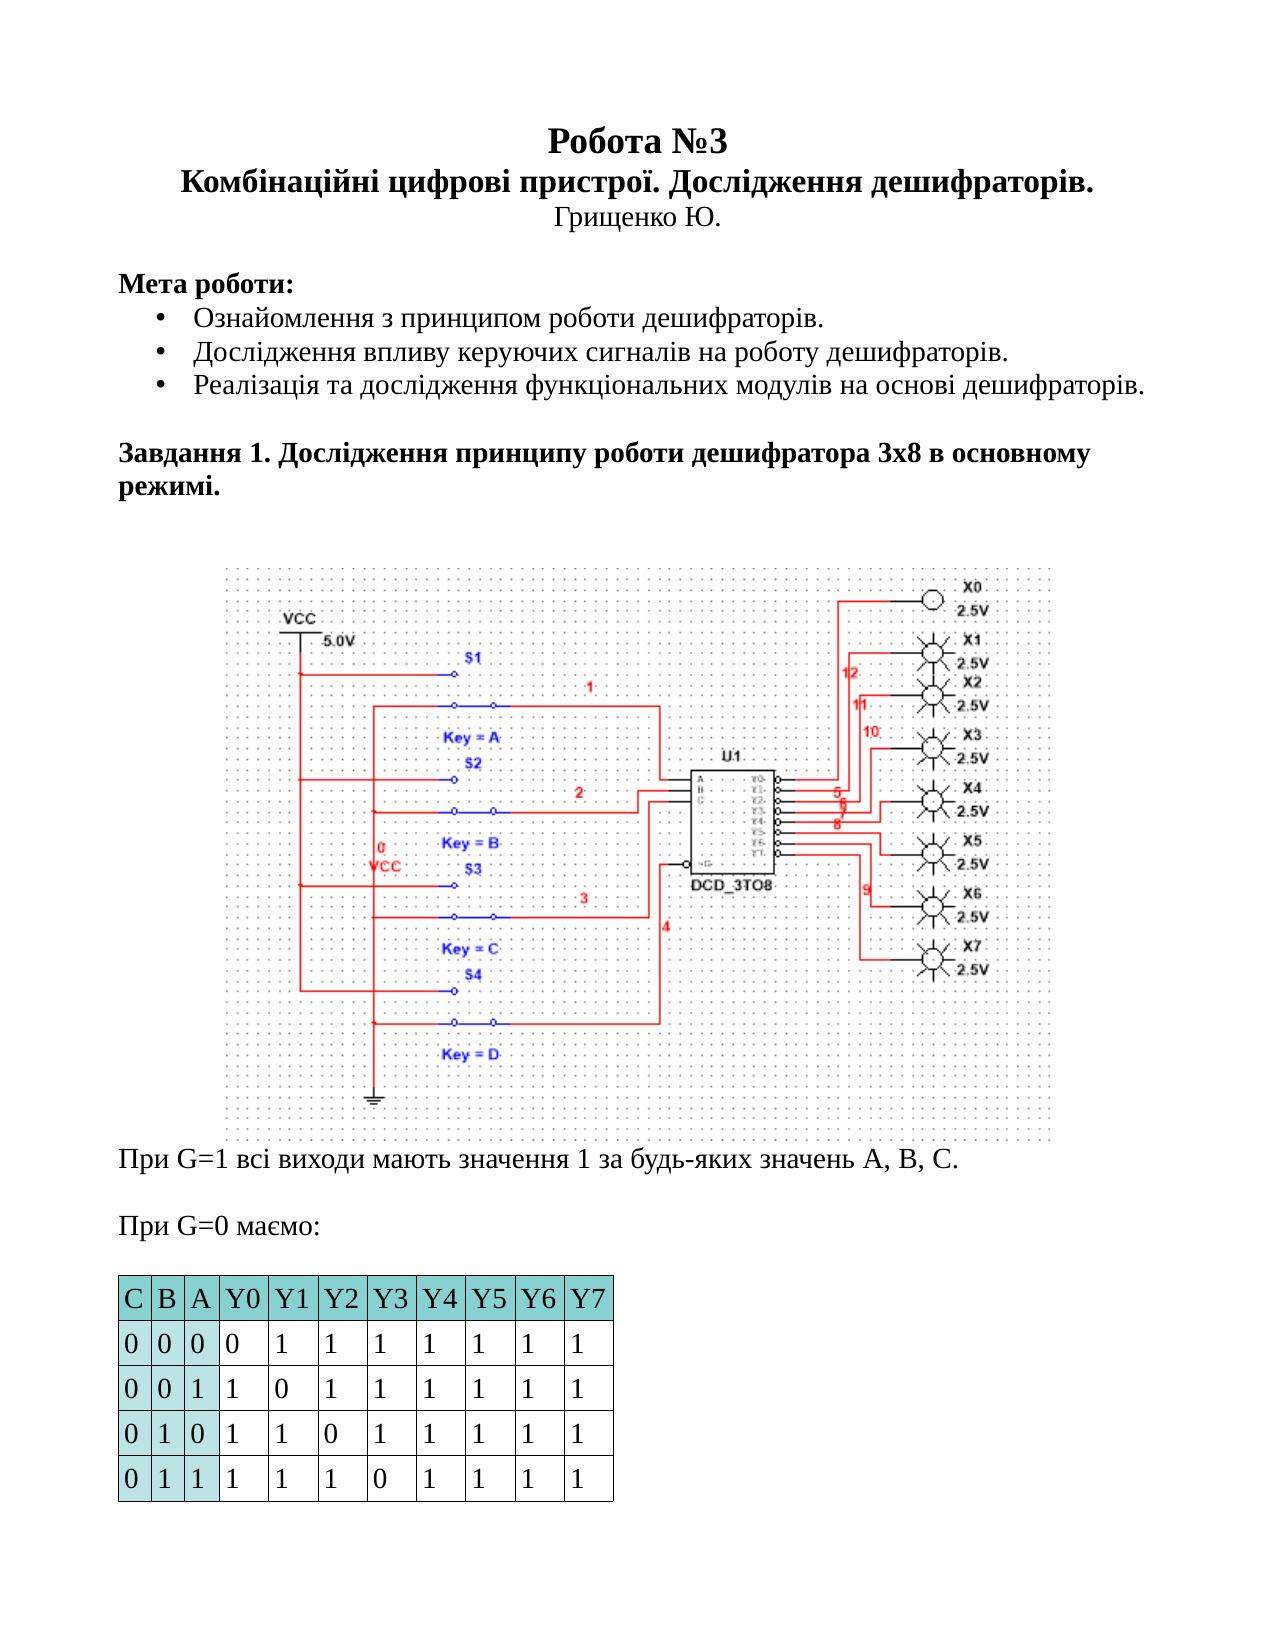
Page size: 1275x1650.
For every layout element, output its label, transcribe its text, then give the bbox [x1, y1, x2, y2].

table_cell 0 [185, 1321, 219, 1365]
table_cell 1 [417, 1321, 465, 1365]
table_cell 1 [220, 1411, 268, 1455]
table_cell 1 [417, 1456, 465, 1501]
table_cell 1 [516, 1366, 564, 1410]
table_header Y0 [220, 1276, 268, 1320]
table_header C [119, 1276, 151, 1320]
table_cell 1 [185, 1366, 219, 1410]
table_cell 0 [368, 1456, 416, 1501]
table_cell 1 [516, 1411, 564, 1455]
table_cell 1 [220, 1366, 268, 1410]
table_cell 1 [152, 1411, 184, 1455]
table_cell 1 [319, 1366, 367, 1410]
table_cell 1 [319, 1456, 367, 1501]
table_cell 1 [152, 1456, 184, 1501]
table_cell 1 [220, 1456, 268, 1501]
table_cell 1 [466, 1411, 515, 1455]
table_header B [152, 1276, 184, 1320]
list Дослідження впливу керуючих сигналів на роботу дешифраторів. [156, 334, 1157, 367]
table_header Y4 [417, 1276, 465, 1320]
table_cell 1 [417, 1411, 465, 1455]
table_cell 0 [119, 1411, 151, 1455]
table_cell 1 [565, 1411, 613, 1455]
text Робота №3 [118, 118, 1157, 161]
table_cell 1 [269, 1321, 318, 1365]
table_header Y3 [368, 1276, 416, 1320]
table_cell 0 [269, 1366, 318, 1410]
table_cell 0 [319, 1411, 367, 1455]
text При G=1 всі виходи мають значення 1 за будь-яких значень A, B, C. [118, 569, 1157, 1174]
table_cell 1 [368, 1321, 416, 1365]
table_cell 1 [466, 1321, 515, 1365]
table_cell 1 [565, 1456, 613, 1501]
table_cell 1 [319, 1321, 367, 1365]
table_cell 1 [516, 1456, 564, 1501]
table_cell 1 [185, 1456, 219, 1501]
text При G=0 маємо: [118, 1208, 1157, 1241]
table_cell 0 [152, 1321, 184, 1365]
table_cell 1 [466, 1366, 515, 1410]
table_header A [185, 1276, 219, 1320]
text Завдання 1. Дослідження принципу роботи дешифратора 3х8 в основному режимі. [118, 435, 1157, 502]
table_header Y1 [269, 1276, 318, 1320]
table_cell 1 [565, 1366, 613, 1410]
text Грищенко Ю. [118, 199, 1157, 233]
table_cell 1 [368, 1411, 416, 1455]
table_cell 1 [269, 1411, 318, 1455]
table_header Y2 [319, 1276, 367, 1320]
table_header Y5 [466, 1276, 515, 1320]
text Мета роботи: [118, 267, 1157, 300]
table_cell 1 [516, 1321, 564, 1365]
table_cell 1 [269, 1456, 318, 1501]
table_cell 0 [119, 1366, 151, 1410]
table_cell 0 [185, 1411, 219, 1455]
table_cell 0 [152, 1366, 184, 1410]
text Комбінаційні цифрові пристрої. Дослідження дешифраторів. [118, 161, 1157, 199]
table_cell 0 [119, 1321, 151, 1365]
table_cell 1 [565, 1321, 613, 1365]
table_cell 1 [368, 1366, 416, 1410]
table_cell 0 [220, 1321, 268, 1365]
table_header Y6 [516, 1276, 564, 1320]
table_cell 1 [417, 1366, 465, 1410]
list Реалізація та дослідження функціональних модулів на основі дешифраторів. [156, 367, 1157, 401]
picture [217, 568, 1058, 1141]
table_cell 0 [119, 1456, 151, 1501]
table_header Y7 [565, 1276, 613, 1320]
table_cell 1 [466, 1456, 515, 1501]
list Ознайомлення з принципом роботи дешифраторів. [156, 300, 1157, 334]
